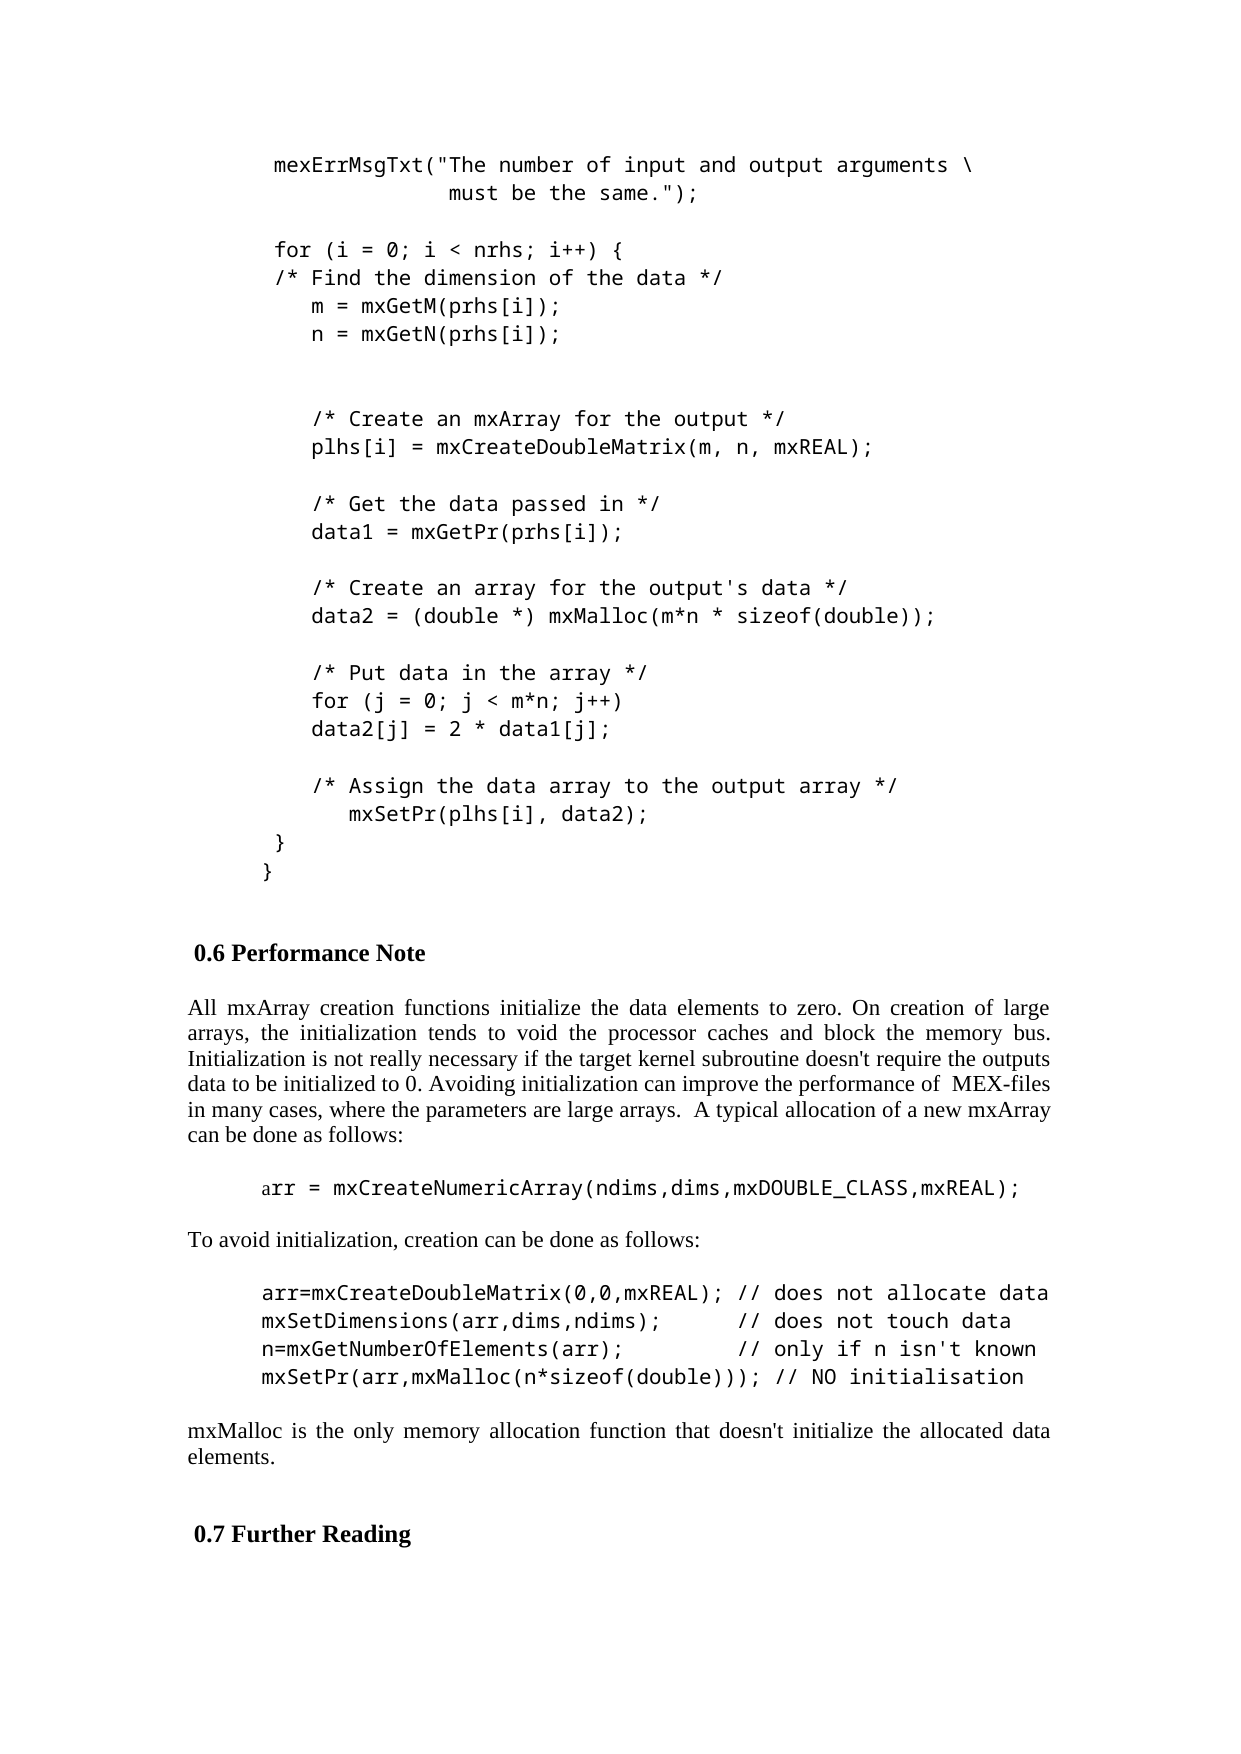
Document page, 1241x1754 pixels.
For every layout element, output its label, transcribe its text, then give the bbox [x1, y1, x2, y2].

list Performance Note [194, 939, 1053, 967]
list /* Get the data passed in */ [232, 489, 1053, 517]
list mxSetPr(plhs[i], data2); [232, 799, 1053, 827]
list /* Find the dimension of the data */ [232, 263, 1053, 291]
text mxMalloc is the only memory allocation function that doesn't initialize the allocated data elements. [187, 1418, 1053, 1469]
list } [232, 856, 1053, 884]
list n = mxGetN(prhs[i]); [232, 319, 1053, 348]
list data1 = mxGetPr(prhs[i]); [232, 517, 1053, 545]
text All mxArray creation functions initialize the data elements to zero. On creation of large arrays, the initialization tends to void the processor caches and block the memory bus. Initialization is not really necessary if the target kernel subroutine doesn't require the outputs data to be initialized to 0. Avoiding initialization can improve the performance of MEX-files in many cases, where the parameters are large arrays. A typical allocation of a new mxArray can be done as follows: [187, 994, 1053, 1173]
list data2[j] = 2 * data1[j]; [232, 714, 1053, 743]
text arr = mxCreateNumericArray(ndims,dims,mxDOUBLE_CLASS,mxREAL); [187, 1173, 1053, 1227]
list Further Reading [194, 1521, 1053, 1548]
list /* Create an array for the output's data */ [232, 573, 1053, 602]
list data2 = (double *) mxMalloc(m*n * sizeof(double)); [232, 602, 1053, 630]
text arr=mxCreateDoubleMatrix(0,0,mxREAL); // does not allocate data mxSetDimensions(arr,dims,ndims); // does not touch data n=mxGetNumberOfElements(arr); // only if n isn't known mxSetPr(arr,mxMalloc(n*sizeof(double))); // NO initialisation [187, 1278, 1053, 1418]
list must be the same."); [232, 178, 1053, 206]
text To avoid initialization, creation can be done as follows: [187, 1227, 1053, 1278]
list plhs[i] = mxCreateDoubleMatrix(m, n, mxREAL); [232, 432, 1053, 461]
list for (i = 0; i < nrhs; i++) { [232, 235, 1053, 263]
list /* Create an mxArray for the output */ [232, 404, 1053, 432]
list for (j = 0; j < m*n; j++) [232, 686, 1053, 714]
list } [232, 827, 1053, 856]
list /* Put data in the array */ [232, 658, 1053, 686]
list m = mxGetM(prhs[i]); [232, 291, 1053, 319]
list mexErrMsgTxt("The number of input and output arguments \ [232, 150, 1053, 178]
list /* Assign the data array to the output array */ [232, 771, 1053, 799]
